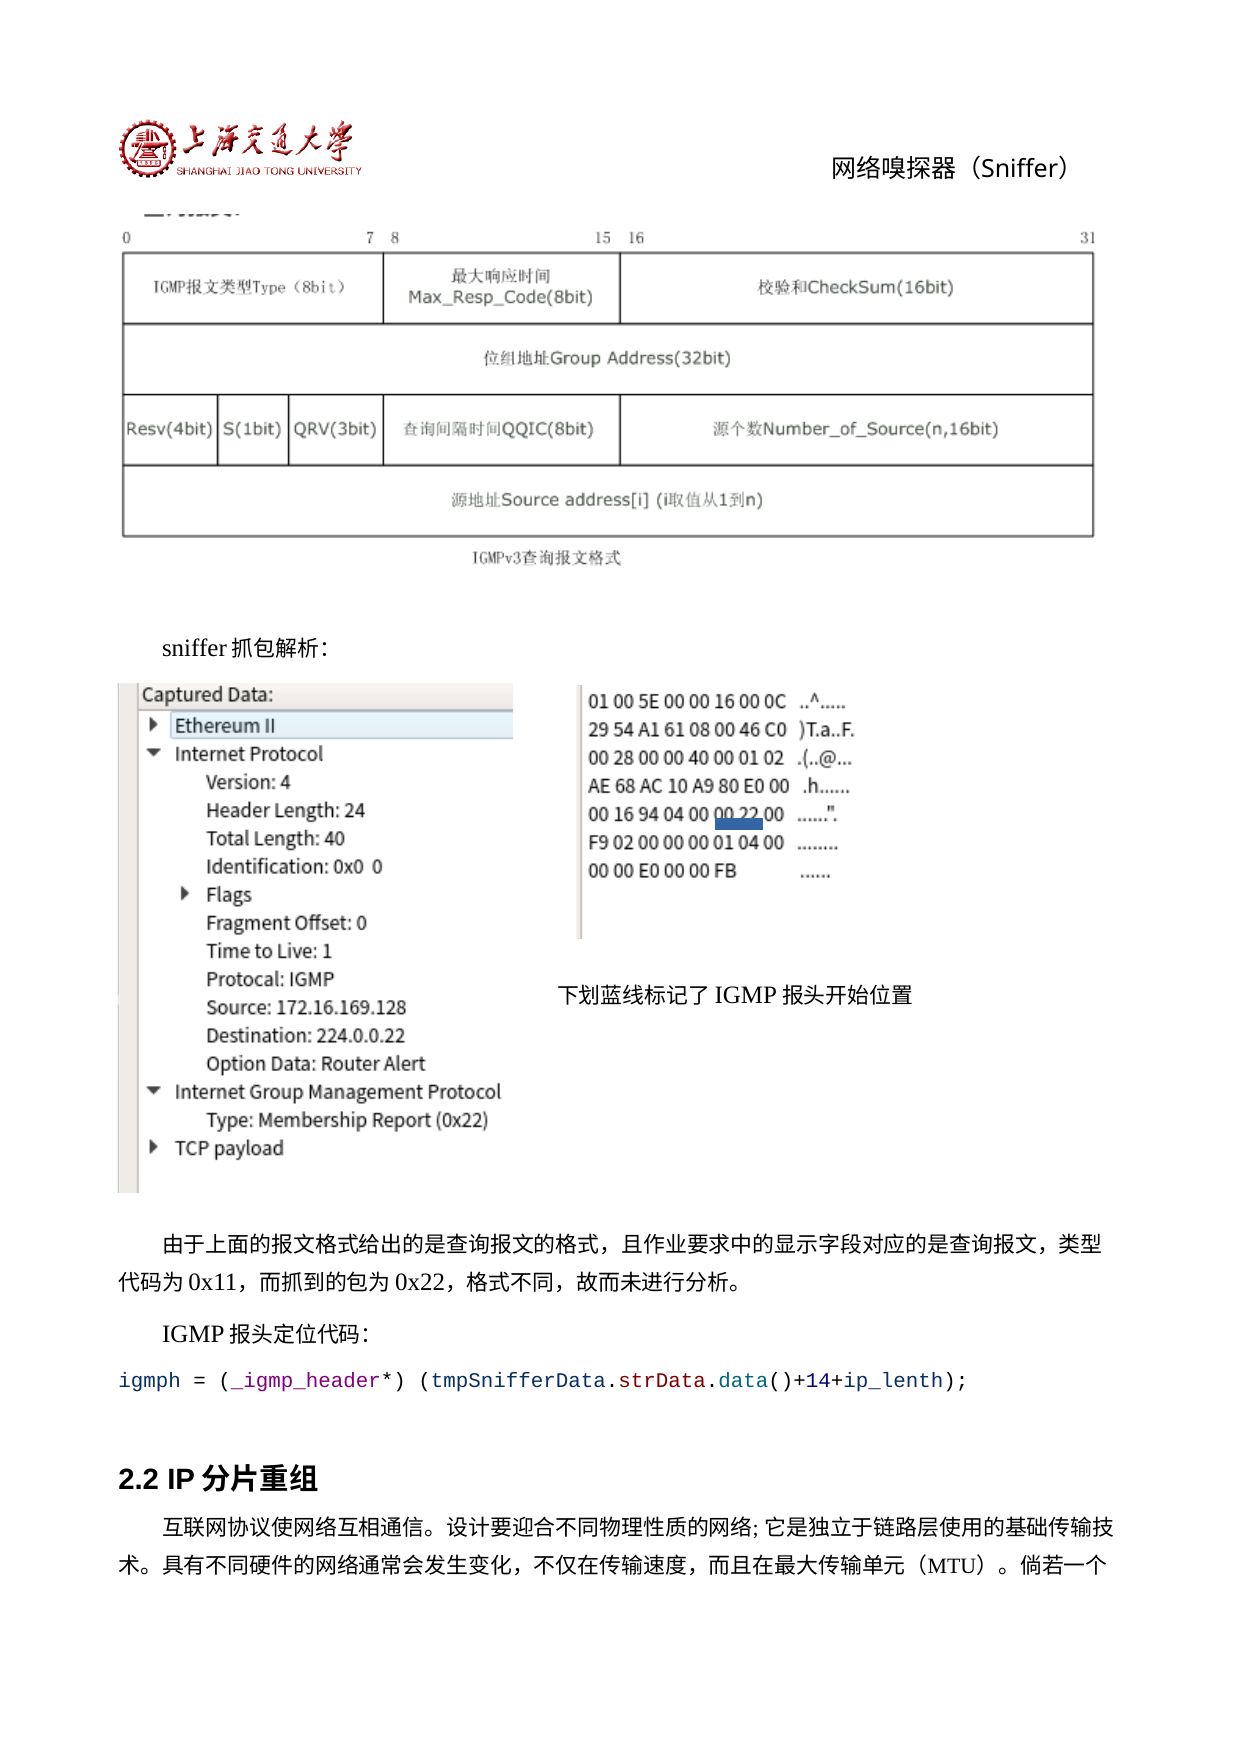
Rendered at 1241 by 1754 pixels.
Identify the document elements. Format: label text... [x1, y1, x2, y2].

picture [118, 118, 362, 178]
text 下划蓝线标记了IGMP报头开始位置 [514, 978, 1122, 1009]
subtitle 2.2 IP分片重组 [118, 1455, 1122, 1498]
text 互联网协议使网络互相通信。设计要迎合不同物理性质的网络; 它是独立于链路层使用的基础传输技术。具有不同硬件的网络通常会发生变化，不仅在传输速度，而且在最大传输单元（MTU）。倘若一个 [118, 1510, 1122, 1580]
text igmph = (_igmp_header*) (tmpSnifferData.strData.data()+14+ip_lenth); [118, 1369, 1122, 1393]
picture [118, 214, 1123, 577]
picture [117, 683, 514, 1193]
text 由于上面的报文格式给出的是查询报文的格式，且作业要求中的显示字段对应的是查询报文，类型代码为0x11，而抓到的包为0x22，格式不同，故而未进行分析。 [118, 1227, 1122, 1296]
text IGMP报头定位代码： [118, 1317, 1122, 1349]
picture [576, 685, 886, 939]
text sniffer抓包解析： [118, 631, 1122, 663]
